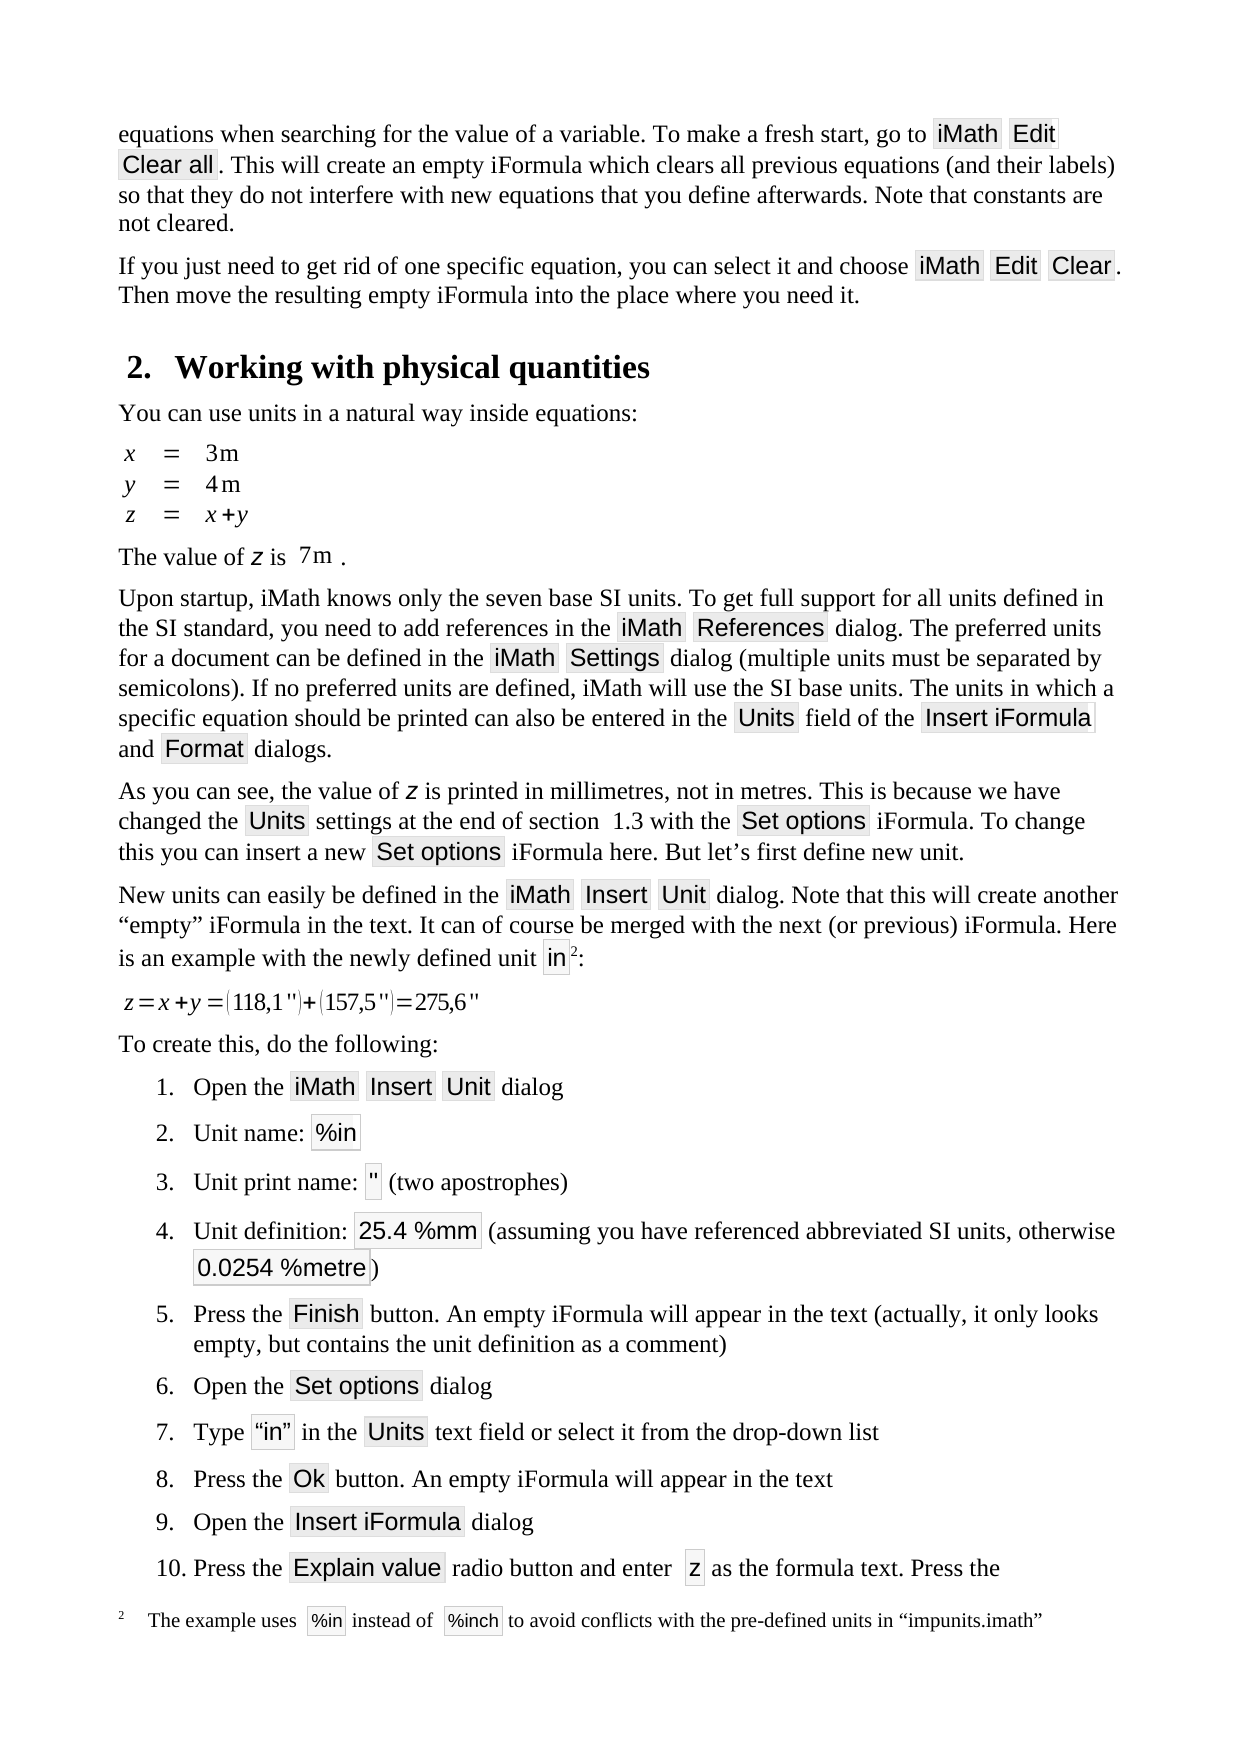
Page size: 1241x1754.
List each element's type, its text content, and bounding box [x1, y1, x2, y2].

list Unit print name: '' (two apostrophes) [156, 1163, 365, 1200]
list Press the Ok button. An empty iFormula will appear in the text [156, 1463, 289, 1493]
text The example uses %in instead of %inch to avoid conflicts with the pre-defined units in “impunits.imath” [346, 1606, 444, 1636]
text If you just need to get rid of one specific equation, you can select it and choose iMath Edit Clear. Then move the resulting empty iFormula into the place where you need it. [118, 250, 1122, 309]
text The example uses %in instead of %inch to avoid conflicts with the pre-defined units in “impunits.imath” [118, 1606, 307, 1636]
list Press the Explain value radio button and enter z as the formula text. Press the Create+OK button [705, 1549, 1122, 1586]
list Press the Ok button. An empty iFormula will appear in the text [329, 1463, 1122, 1493]
subtitle Working with physical quantities [118, 347, 1122, 386]
text The example uses %in instead of %inch to avoid conflicts with the pre-defined units in “impunits.imath” [503, 1606, 1122, 1636]
list Open the Insert iFormula dialog [156, 1506, 290, 1537]
text You can use units in a natural way inside equations: [118, 398, 1122, 427]
text equations when searching for the value of a variable. To make a fresh start, go to iMath Edit Clear all. This will create an empty iFormula which clears all previous equations (and their labels) so that they do not interfere with new equations that you define afterwards. Note that constants are not cleared. [118, 118, 1122, 237]
list Unit print name: '' (two apostrophes) [382, 1163, 1122, 1200]
list Type “in” in the Units text field or select it from the drop-down list [156, 1413, 294, 1450]
list Type “in” in the Units text field or select it from the drop-down list [295, 1413, 1122, 1450]
list Unit name: %in [361, 1114, 1122, 1151]
text As you can see, the value of z is printed in millimetres, not in metres. This is because we have changed the Units settings at the end of section 1.3 with the Set options iFormula. To change this you can insert a new Set options iFormula here. But let’s first define new unit. [118, 776, 1122, 867]
list Press the Explain value radio button and enter z as the formula text. Press the Create+OK button [156, 1549, 685, 1586]
text To create this, do the following: [118, 1029, 1122, 1058]
text Upon startup, iMath knows only the seven base SI units. To get full support for all units defined in the SI standard, you need to add references in the iMath References dialog. The preferred units for a document can be defined in the iMath Settings dialog (multiple units must be separated by semicolons). If no preferred units are defined, iMath will use the SI base units. The units in which a specific equation should be printed can also be entered in the Units field of the Insert iFormula and Format dialogs. [118, 583, 1122, 764]
list Unit definition: 25.4 %mm (assuming you have referenced abbreviated SI units, otherwise 0.0254 %metre) [371, 1212, 1122, 1286]
list Open the Set options dialog [423, 1370, 1122, 1401]
list Open the iMath Insert Unit dialog [156, 1071, 290, 1101]
list Unit definition: 25.4 %mm (assuming you have referenced abbreviated SI units, otherwise 0.0254 %metre) [156, 1212, 354, 1286]
text New units can easily be defined in the iMath Insert Unit dialog. Note that this will create another “empty” iFormula in the text. It can of course be merged with the next (or previous) iFormula. Here is an example with the newly defined unit in: [118, 879, 1122, 975]
list Open the iMath Insert Unit dialog [495, 1071, 1122, 1101]
text The value of z is . [118, 541, 1122, 570]
list Open the Set options dialog [156, 1370, 290, 1401]
list Unit name: %in [156, 1114, 311, 1151]
list Open the Insert iFormula dialog [465, 1506, 1122, 1537]
list Press the Finish button. An empty iFormula will appear in the text (actually, it only looks empty, but contains the unit definition as a comment) [156, 1298, 1122, 1358]
